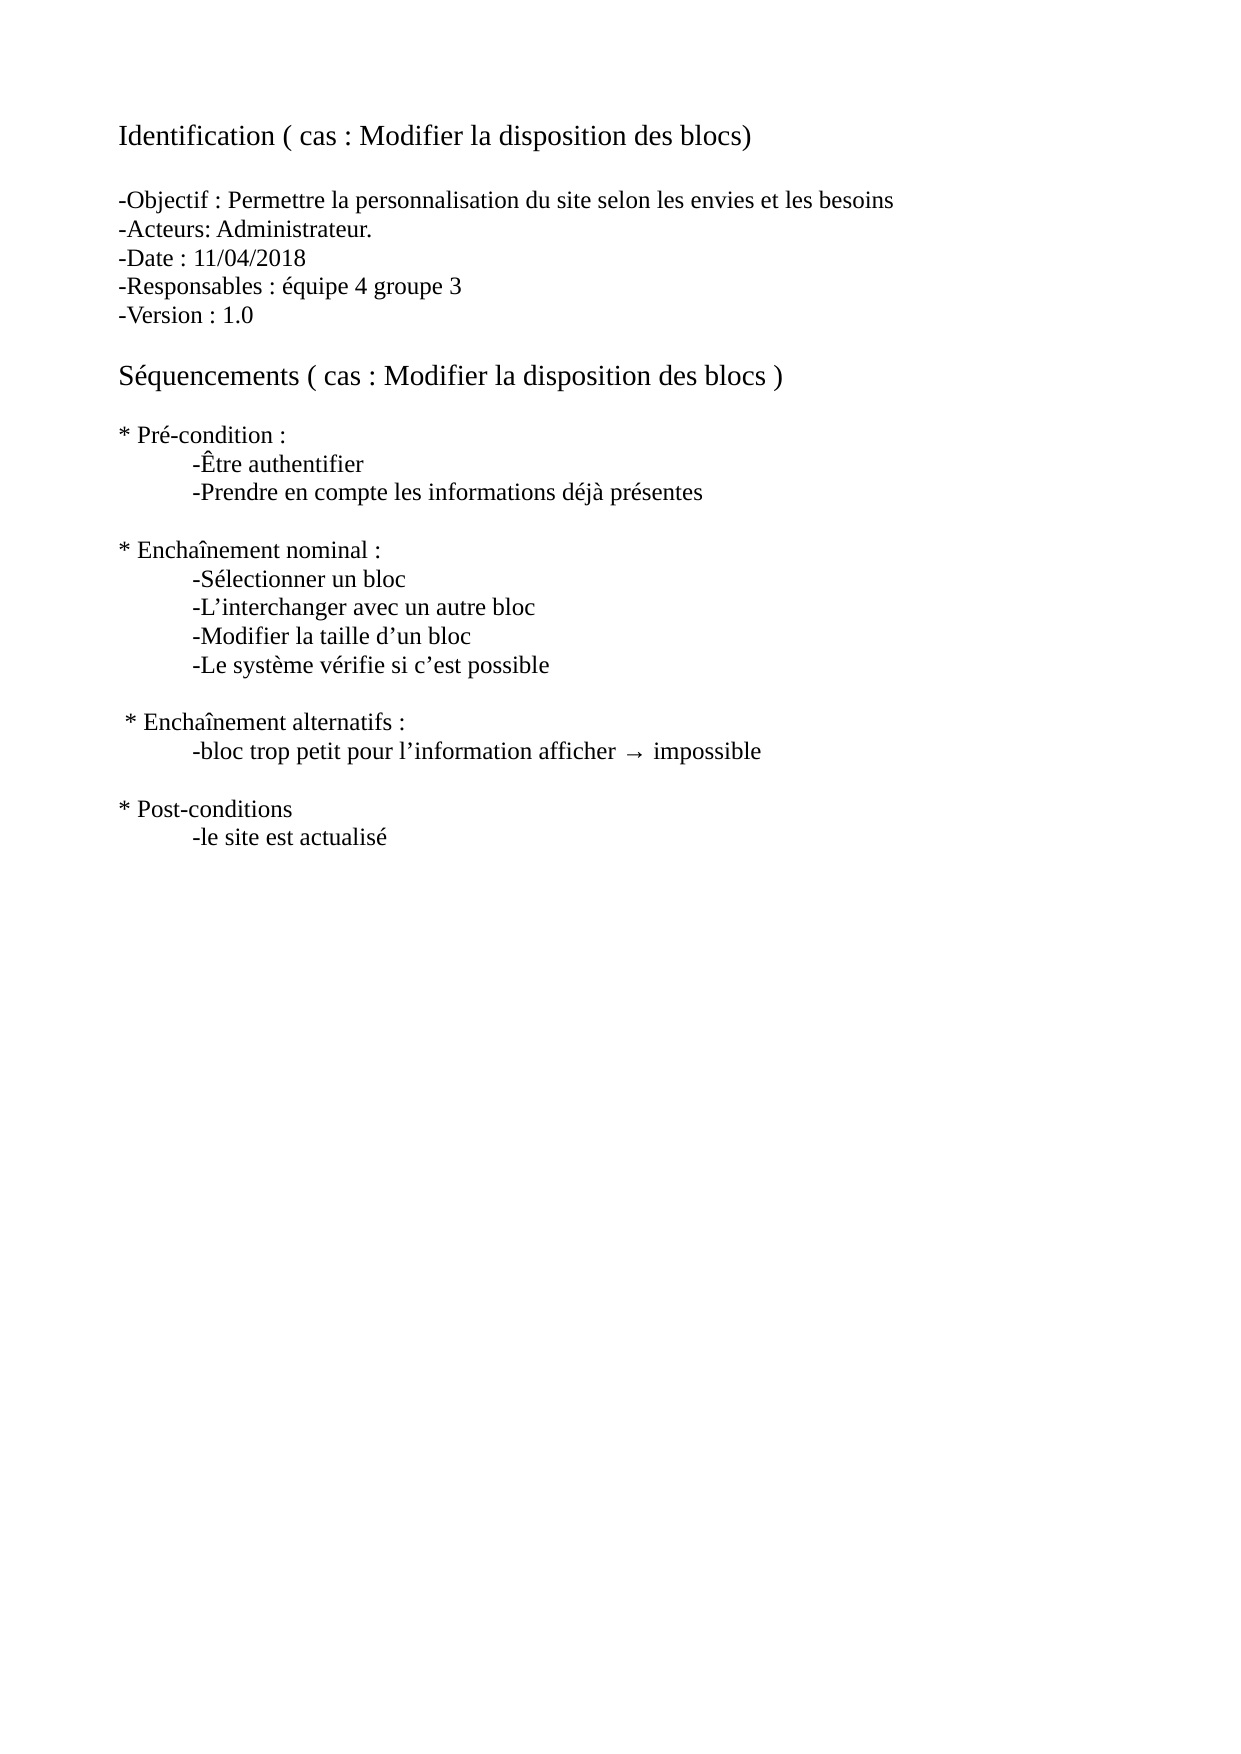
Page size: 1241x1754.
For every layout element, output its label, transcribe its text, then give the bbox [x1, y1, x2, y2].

text -L’interchanger avec un autre bloc [118, 592, 1122, 621]
text -Objectif : Permettre la personnalisation du site selon les envies et les besoins [118, 185, 1122, 214]
text -Être authentifier [118, 449, 1122, 477]
text -Sélectionner un bloc [118, 564, 1122, 592]
text -Modifier la taille d’un bloc [118, 621, 1122, 650]
text -Le système vérifie si c’est possible [118, 650, 1122, 679]
text * Pré-condition : [118, 420, 1122, 449]
text Identification ( cas : Modifier la disposition des blocs) [118, 118, 1122, 152]
text -Date : 11/04/2018 [118, 243, 1122, 271]
text -Prendre en compte les informations déjà présentes [118, 477, 1122, 506]
text * Enchaînement nominal : [118, 535, 1122, 564]
text * Enchaînement alternatifs : [118, 707, 1122, 736]
text -Version : 1.0 [118, 300, 1122, 329]
text -bloc trop petit pour l’information afficher → impossible [118, 736, 1122, 765]
text -Acteurs: Administrateur. [118, 214, 1122, 243]
text Séquencements ( cas : Modifier la disposition des blocs ) [118, 358, 1122, 391]
text -Responsables : équipe 4 groupe 3 [118, 271, 1122, 300]
text * Post-conditions [118, 794, 1122, 822]
text -le site est actualisé [118, 822, 1122, 851]
